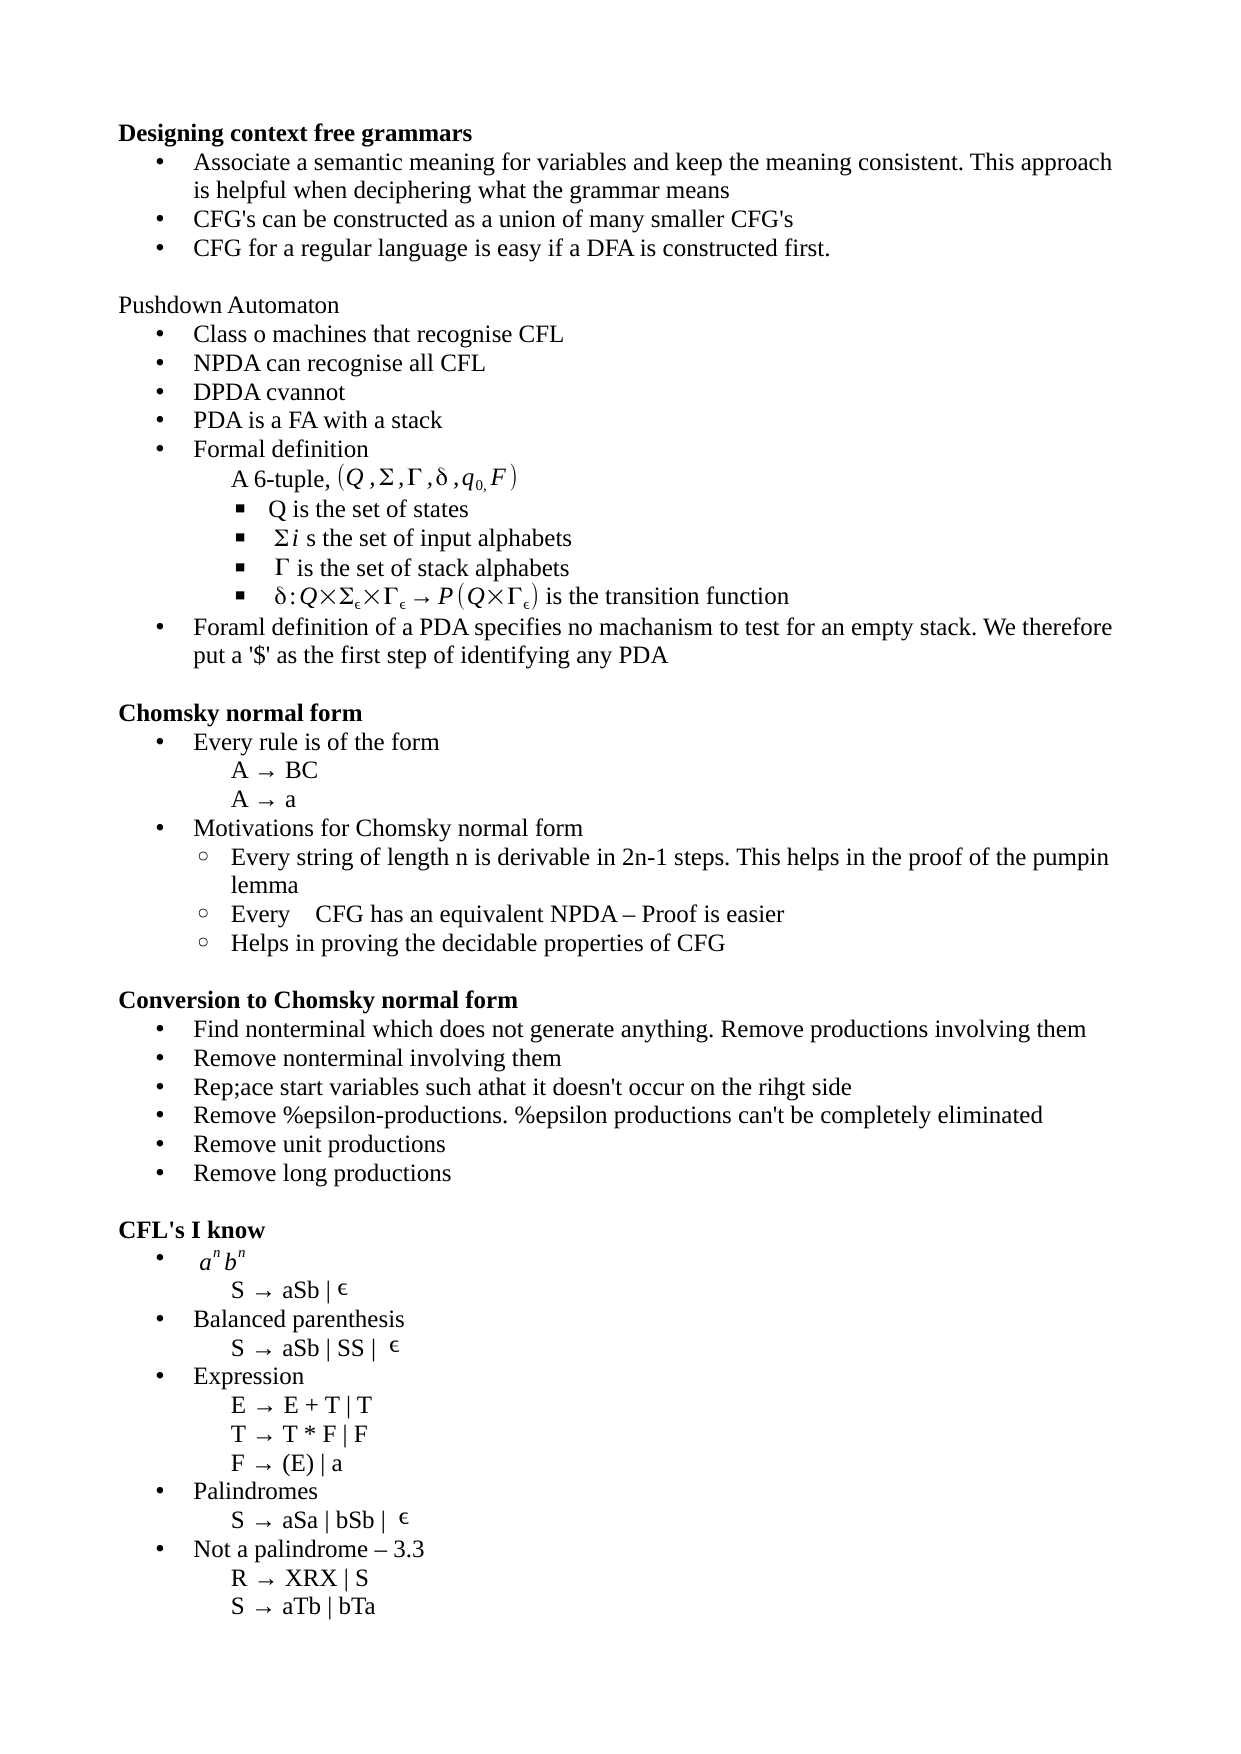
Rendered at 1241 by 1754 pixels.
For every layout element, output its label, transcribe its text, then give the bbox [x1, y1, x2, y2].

list Foraml definition of a PDA specifies no machanism to test for an empty stack. We therefore put a '$' as the first step of identifying any PDA [156, 612, 1122, 669]
list CFG's can be constructed as a union of many smaller CFG's [156, 204, 1122, 233]
list Motivations for Chomsky normal form [156, 813, 1122, 842]
list S → aSa | bSb | [193, 1505, 1122, 1534]
list CFG for a regular language is easy if a DFA is constructed first. [156, 233, 1122, 262]
list Every rule is of the form [156, 727, 1122, 755]
list Expression [156, 1361, 1122, 1390]
list Class o machines that recognise CFL [156, 319, 1122, 348]
list Every string of length n is derivable in 2n-1 steps. This helps in the proof of the pumpin lemma [193, 842, 1122, 899]
list S → aSb | [193, 1275, 1122, 1304]
list T → T * F | F [193, 1419, 1122, 1448]
list Balanced parenthesis [156, 1304, 1122, 1333]
list NPDA can recognise all CFL [156, 348, 1122, 377]
text Designing context free grammars [118, 118, 1122, 147]
list Palindromes [156, 1476, 1122, 1505]
list A → a [193, 784, 1122, 813]
text Pushdown Automaton [118, 291, 1122, 319]
list DPDA cvannot [156, 377, 1122, 406]
list F → (E) | a [193, 1448, 1122, 1476]
list E → E + T | T [193, 1390, 1122, 1419]
list S → aTb | bTa [193, 1591, 1122, 1620]
list R → XRX | S [193, 1563, 1122, 1591]
list S → aSb | SS | [193, 1333, 1122, 1361]
list PDA is a FA with a stack [156, 406, 1122, 434]
list A → BC [193, 755, 1122, 784]
list Rep;ace start variables such athat it doesn't occur on the rihgt side [156, 1072, 1122, 1100]
list Q is the set of states [231, 494, 1122, 523]
list Remove unit productions [156, 1129, 1122, 1158]
list s the set of input alphabets [231, 523, 1122, 553]
list is the set of stack alphabets [231, 553, 1122, 581]
list Not a palindrome – 3.3 [156, 1534, 1122, 1563]
list Helps in proving the decidable properties of CFG [193, 928, 1122, 957]
list A 6-tuple, [193, 463, 1122, 494]
list Formal definition [156, 434, 1122, 463]
list Find nonterminal which does not generate anything. Remove productions involving them [156, 1014, 1122, 1043]
list Associate a semantic meaning for variables and keep the meaning consistent. This approach is helpful when deciphering what the grammar means [156, 147, 1122, 204]
list Every CFG has an equivalent NPDA – Proof is easier [193, 899, 1122, 928]
text Conversion to Chomsky normal form [118, 985, 1122, 1014]
text CFL's I know [118, 1215, 1122, 1244]
list Remove %epsilon-productions. %epsilon productions can't be completely eliminated [156, 1100, 1122, 1129]
list is the transition function [231, 581, 1122, 612]
list Remove nonterminal involving them [156, 1043, 1122, 1072]
list Remove long productions [156, 1158, 1122, 1187]
text Chomsky normal form [118, 698, 1122, 727]
